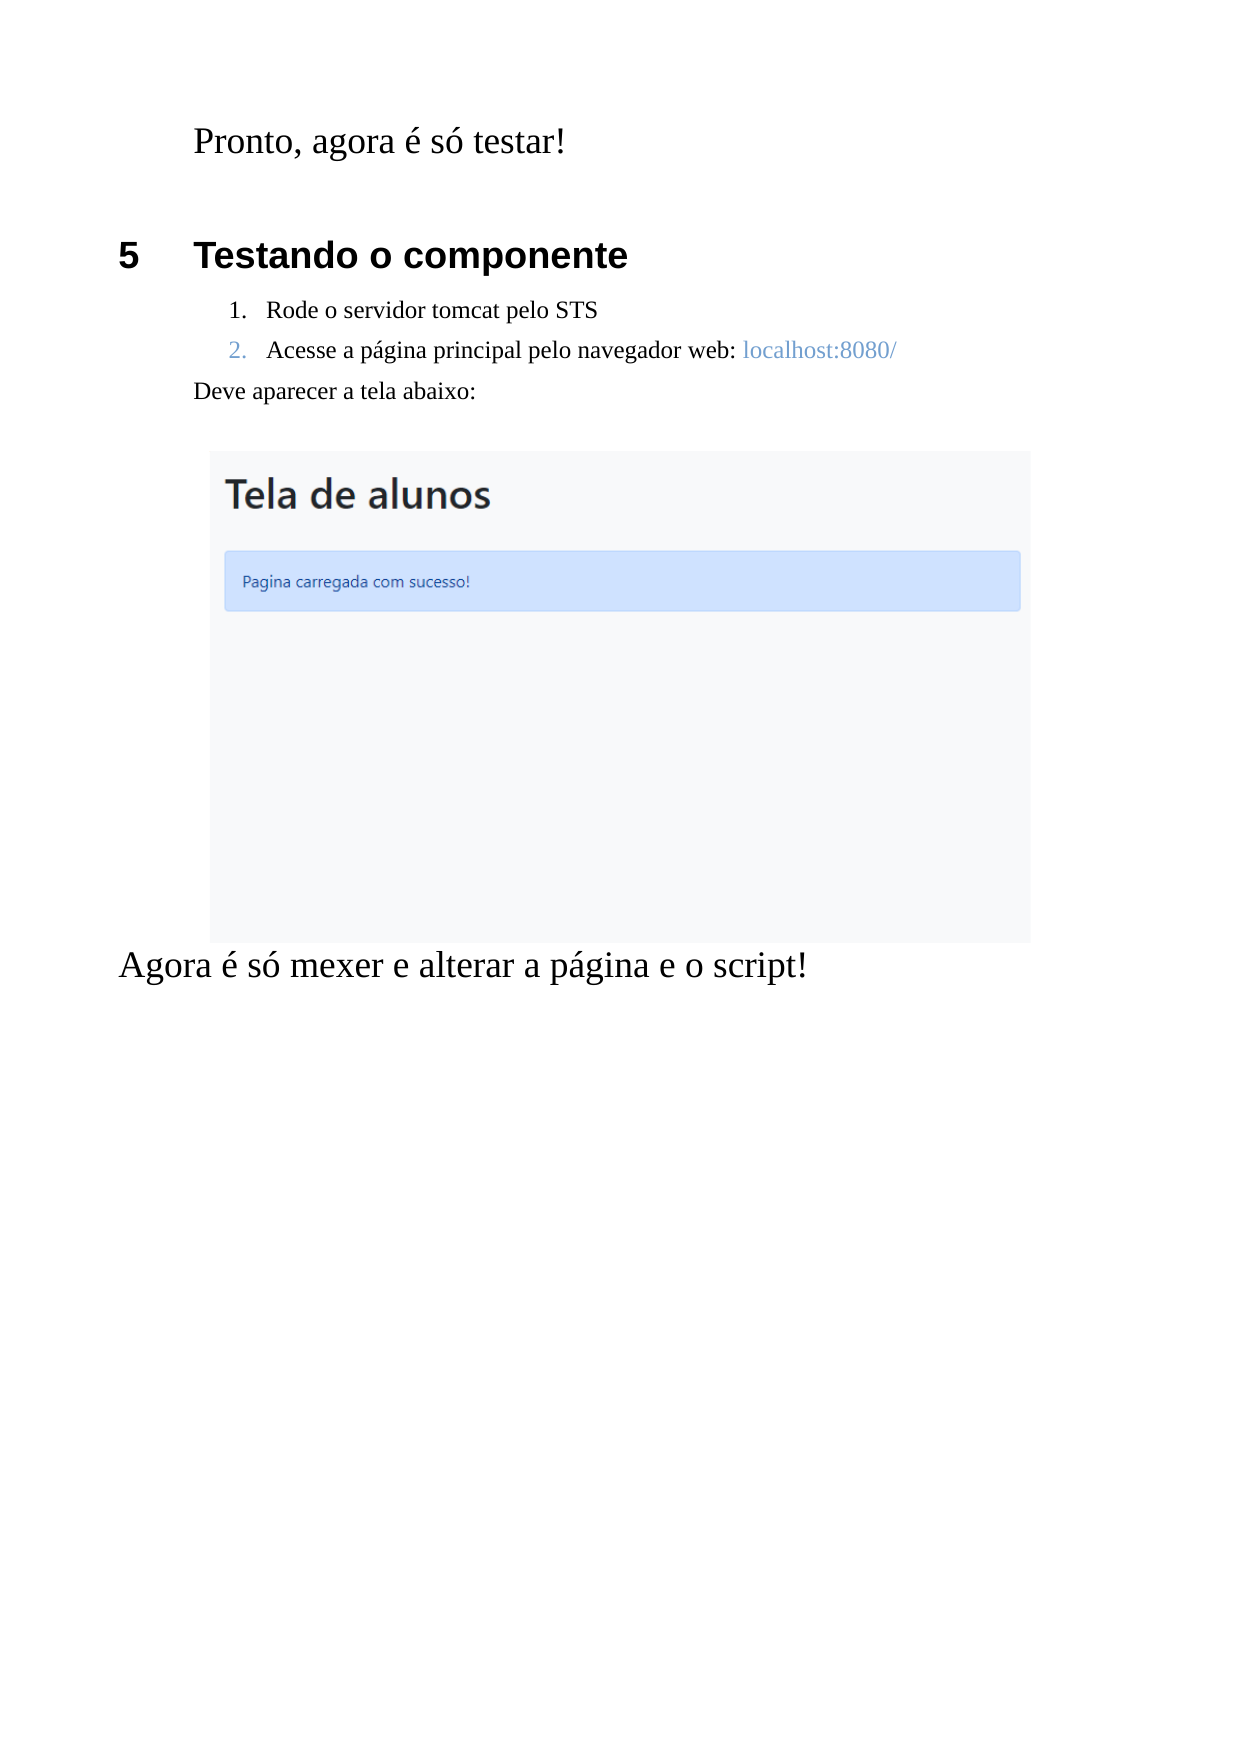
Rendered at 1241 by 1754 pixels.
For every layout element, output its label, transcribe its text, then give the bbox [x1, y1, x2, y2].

text Pronto, agora é só testar! [118, 118, 1122, 161]
list Acesse a página principal pelo navegador web: localhost:8080/ [228, 336, 1122, 364]
subtitle Testando o componente [118, 233, 1122, 276]
list Rode o servidor tomcat pelo STS [228, 295, 1122, 324]
text Agora é só mexer e alterar a página e o script! [118, 864, 1122, 986]
picture [209, 451, 1031, 943]
text Deve aparecer a tela abaixo: [118, 376, 1122, 405]
